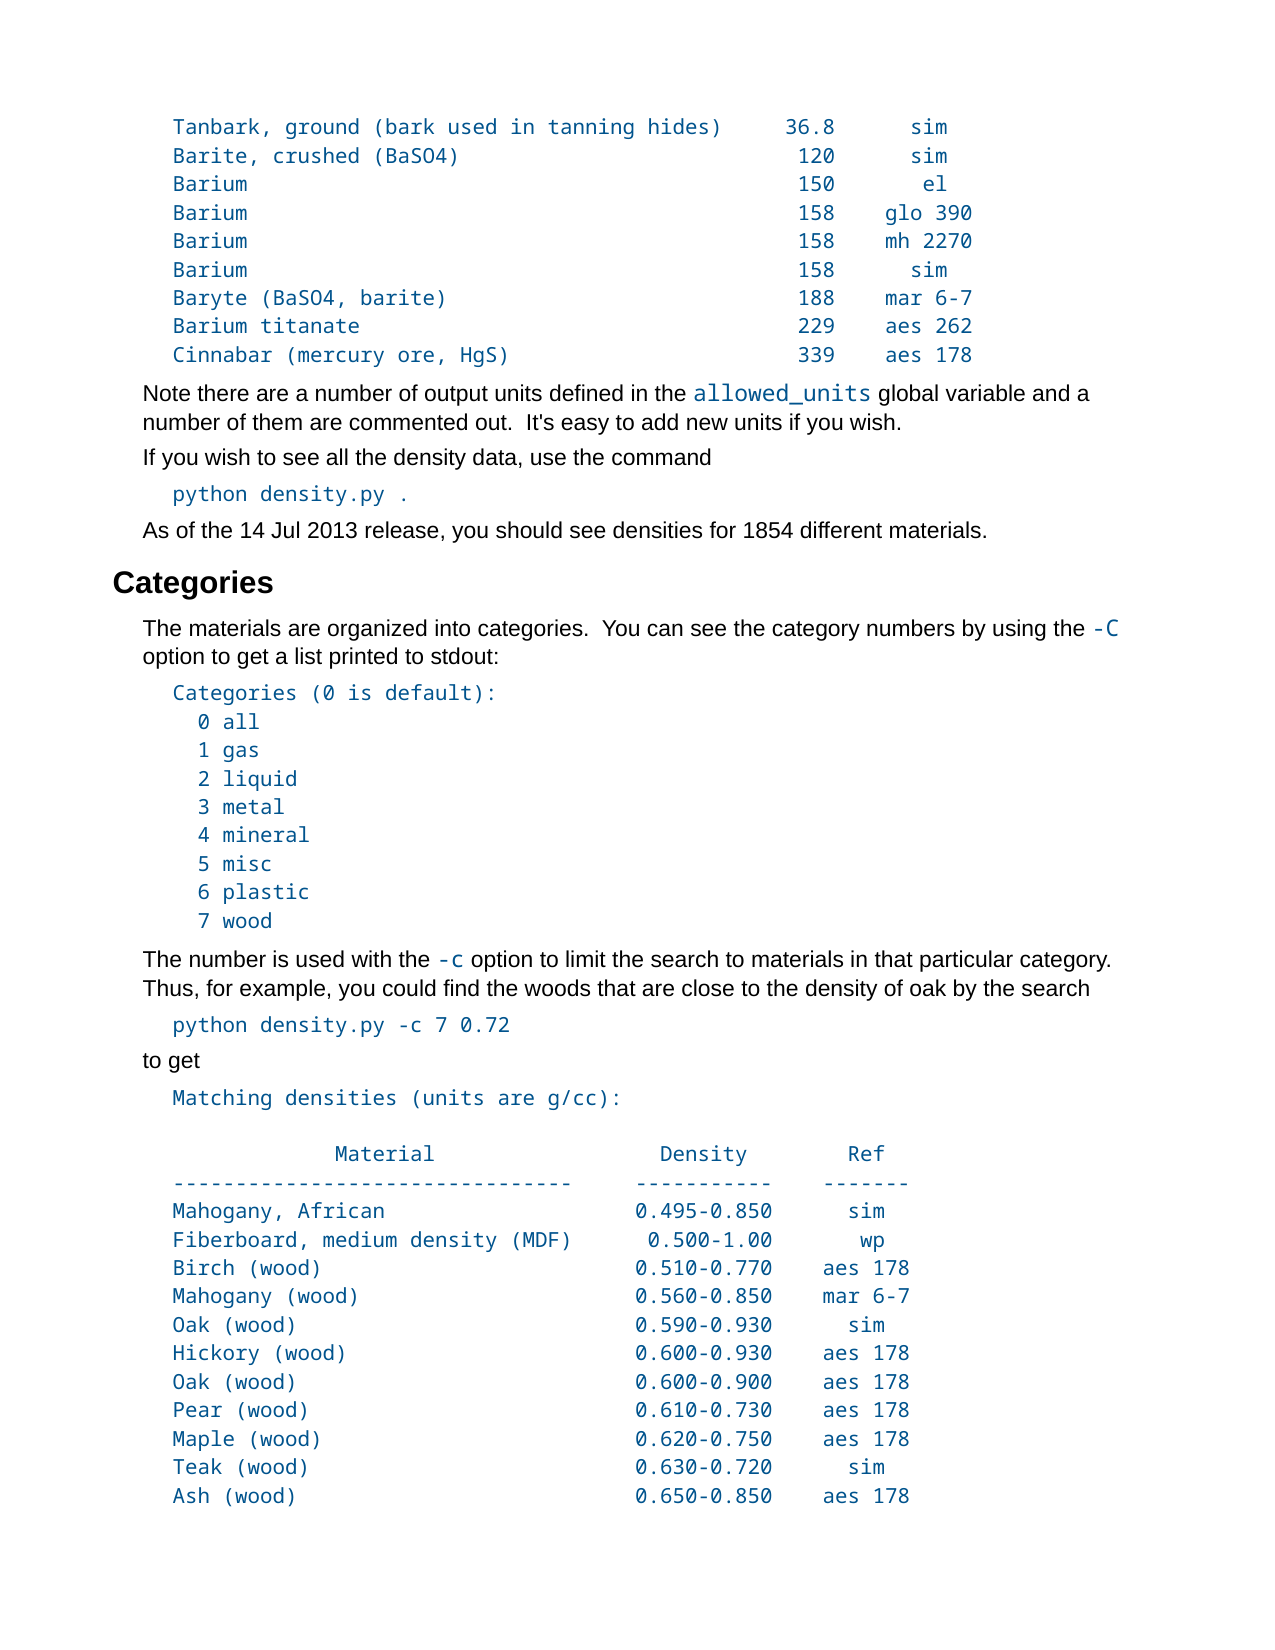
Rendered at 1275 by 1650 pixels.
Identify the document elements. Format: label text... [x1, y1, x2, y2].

text As of the 14 Jul 2013 release, you should see densities for 1854 different materials. [142, 517, 1162, 543]
text The materials are organized into categories. You can see the category numbers by using the -C option to get a list printed to stdout: [142, 612, 1162, 669]
text python density.py . [172, 479, 1162, 508]
text If you wish to see all the density data, use the command [142, 444, 1162, 470]
text Ash (wood) 0.650-0.850 aes 178 [172, 1481, 1162, 1509]
text 1 gas [172, 735, 1162, 764]
text Matching densities (units are g/cc): [172, 1083, 1162, 1111]
text Oak (wood) 0.600-0.900 aes 178 [172, 1367, 1162, 1395]
text Barium 158 glo 390 [172, 198, 1162, 226]
text 5 misc [172, 849, 1162, 877]
text Barium 150 el [172, 169, 1162, 198]
text Material Density Ref [172, 1139, 1162, 1168]
text Birch (wood) 0.510-0.770 aes 178 [172, 1253, 1162, 1282]
text Maple (wood) 0.620-0.750 aes 178 [172, 1424, 1162, 1452]
text 3 metal [172, 792, 1162, 821]
text Note there are a number of output units defined in the allowed_units global variable and a number of them are commented out. It's easy to add new units if you wish. [142, 377, 1162, 435]
text Categories (0 is default): [172, 678, 1162, 707]
text Barium titanate 229 aes 262 [172, 312, 1162, 340]
text Hickory (wood) 0.600-0.930 aes 178 [172, 1338, 1162, 1367]
text The number is used with the -c option to limit the search to materials in that particular category. Thus, for example, you could find the woods that are close to the density of oak by the search [142, 943, 1162, 1001]
text Baryte (BaSO4, barite) 188 mar 6-7 [172, 283, 1162, 312]
text 7 wood [172, 906, 1162, 934]
text 4 mineral [172, 821, 1162, 849]
text Cinnabar (mercury ore, HgS) 339 aes 178 [172, 340, 1162, 368]
text Fiberboard, medium density (MDF) 0.500-1.00 wp [172, 1225, 1162, 1253]
text -------------------------------- ----------- ------- [172, 1168, 1162, 1196]
text python density.py -c 7 0.72 [172, 1010, 1162, 1038]
text Teak (wood) 0.630-0.720 sim [172, 1452, 1162, 1481]
text Barium 158 mh 2270 [172, 226, 1162, 255]
text Mahogany (wood) 0.560-0.850 mar 6-7 [172, 1282, 1162, 1310]
text Barium 158 sim [172, 255, 1162, 283]
text to get [142, 1047, 1162, 1074]
text Pear (wood) 0.610-0.730 aes 178 [172, 1395, 1162, 1424]
text Barite, crushed (BaSO4) 120 sim [172, 141, 1162, 169]
text Mahogany, African 0.495-0.850 sim [172, 1196, 1162, 1225]
text Tanbark, ground (bark used in tanning hides) 36.8 sim [172, 112, 1162, 141]
subtitle Categories [112, 564, 1162, 600]
text 6 plastic [172, 877, 1162, 906]
text 0 all [172, 707, 1162, 735]
text Oak (wood) 0.590-0.930 sim [172, 1310, 1162, 1338]
text 2 liquid [172, 764, 1162, 792]
